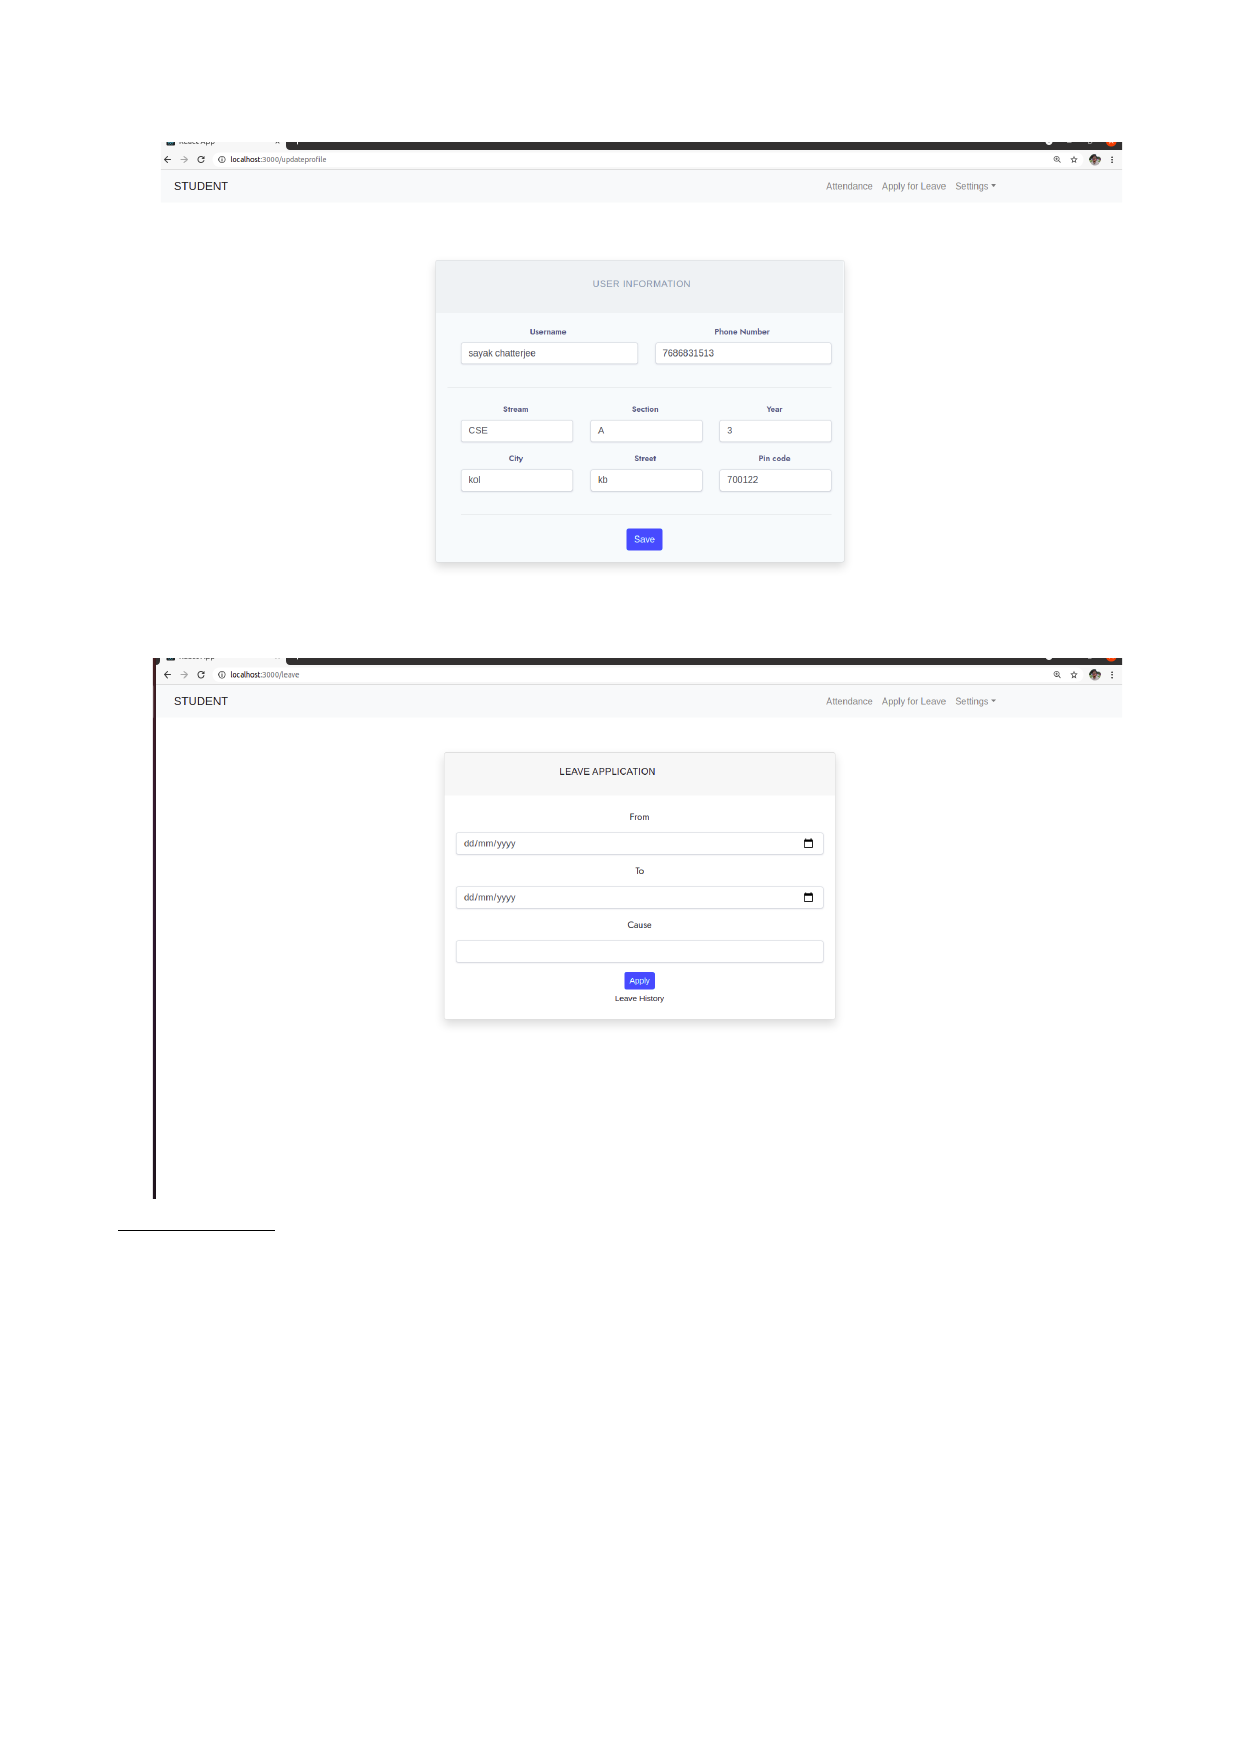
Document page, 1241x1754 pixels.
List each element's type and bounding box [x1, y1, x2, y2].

picture [152, 142, 1123, 1199]
